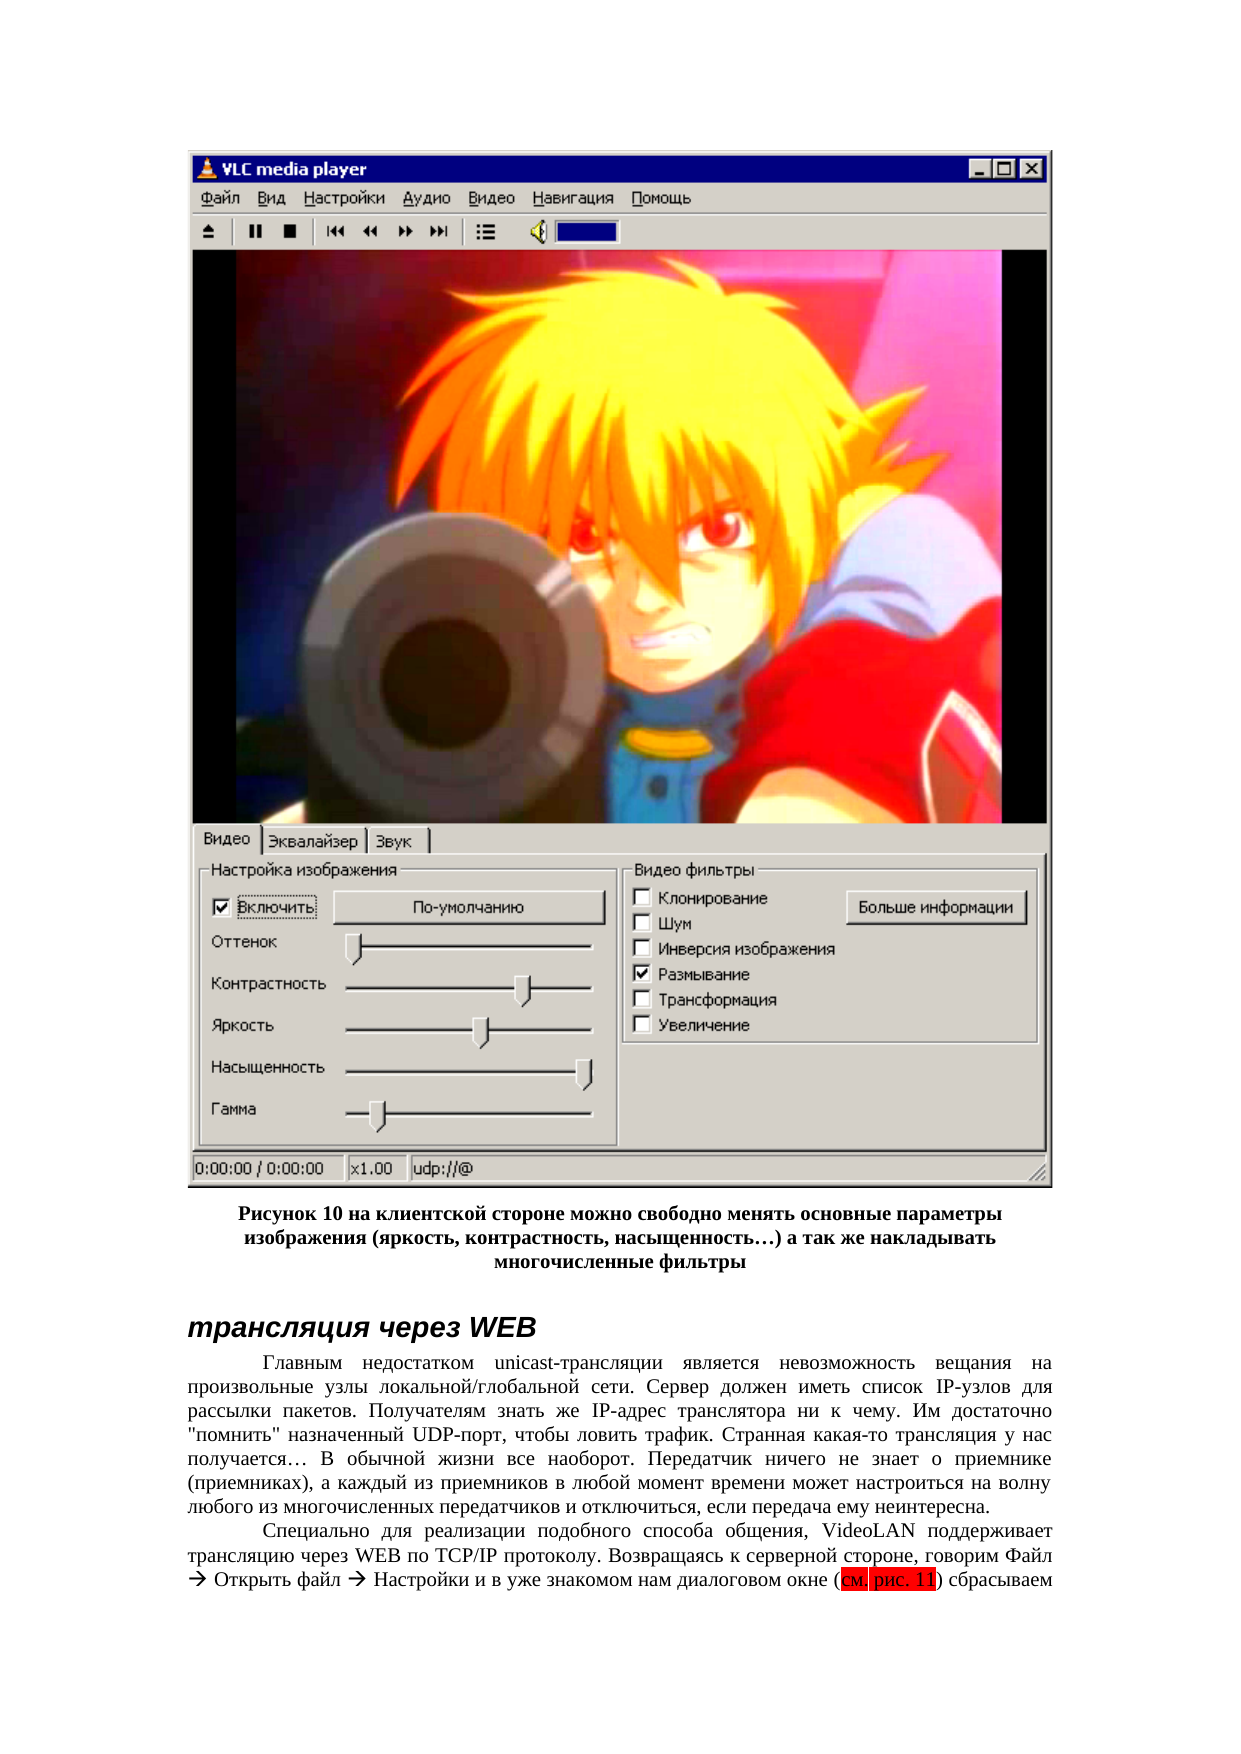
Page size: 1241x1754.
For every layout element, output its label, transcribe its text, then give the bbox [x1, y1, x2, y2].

picture [187, 150, 1053, 1188]
text Специально для реализации подобного способа общения, VideoLAN поддерживает трансляцию через WEB по TCP/IP протоколу. Возвращаясь к серверной стороне, говорим Файл  Открыть файл  Настройки и в уже знакомом нам диалоговом окне (см. рис. 11) сбрасываем [187, 1518, 1053, 1591]
subtitle трансляция через WEB [187, 1310, 1053, 1344]
text Рисунок 10 на клиентской стороне можно свободно менять основные параметры изображения (яркость, контрастность, насыщенность…) а так же накладывать многочисленные фильтры [187, 1201, 1053, 1273]
text Главным недостатком unicast-трансляции является невозможность вещания на произвольные узлы локальной/глобальной сети. Сервер должен иметь список IP-узлов для рассылки пакетов. Получателям знать же IP-адрес транслятора ни к чему. Им достаточно "помнить" назначенный UDP-порт, чтобы ловить трафик. Странная какая-то трансляция у нас получается… В обычной жизни все наоборот. Передатчик ничего не знает о приемнике (приемниках), а каждый из приемников в любой момент времени может настроиться на волну любого из многочисленных передатчиков и отключиться, если передача ему неинтересна. [187, 1350, 1053, 1518]
